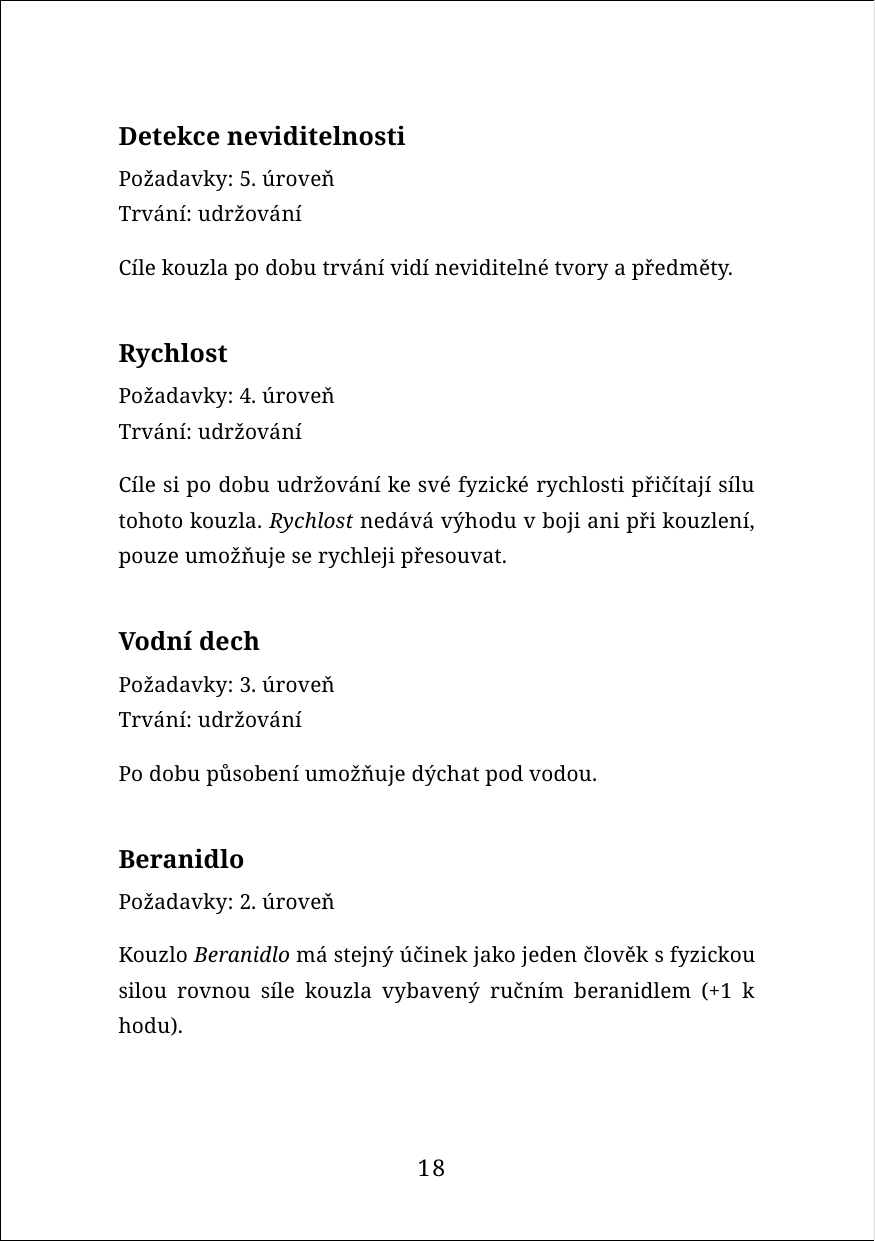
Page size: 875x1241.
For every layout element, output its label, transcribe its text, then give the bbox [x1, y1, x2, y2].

subtitle Rychlost [118, 336, 756, 370]
subtitle Detekce neviditelnosti [118, 118, 756, 152]
text Požadavky: 3. úroveň Trvání: udržování [118, 670, 756, 734]
text Cíle kouzla po dobu trvání vidí neviditelné tvory a předměty. [118, 253, 756, 281]
subtitle Vodní dech [118, 624, 756, 658]
text Cíle si po dobu udržování ke své fyzické rychlosti přičítají sílu tohoto kouzla. Rychlost nedává výhodu v boji ani při kouzlení, pouze umožňuje se rychleji přesouvat. [118, 470, 756, 570]
text Požadavky: 4. úroveň Trvání: udržování [118, 381, 756, 445]
text Po dobu působení umožňuje dýchat pod vodou. [118, 759, 756, 787]
subtitle Beranidlo [118, 841, 756, 876]
text Požadavky: 2. úroveň [118, 887, 756, 916]
text Kouzlo Beranidlo má stejný účinek jako jeden člověk s fyzickou silou rovnou síle kouzla vybavený ručním beranidlem (+1 k hodu). [118, 941, 756, 1040]
text Požadavky: 5. úroveň Trvání: udržování [118, 164, 756, 228]
